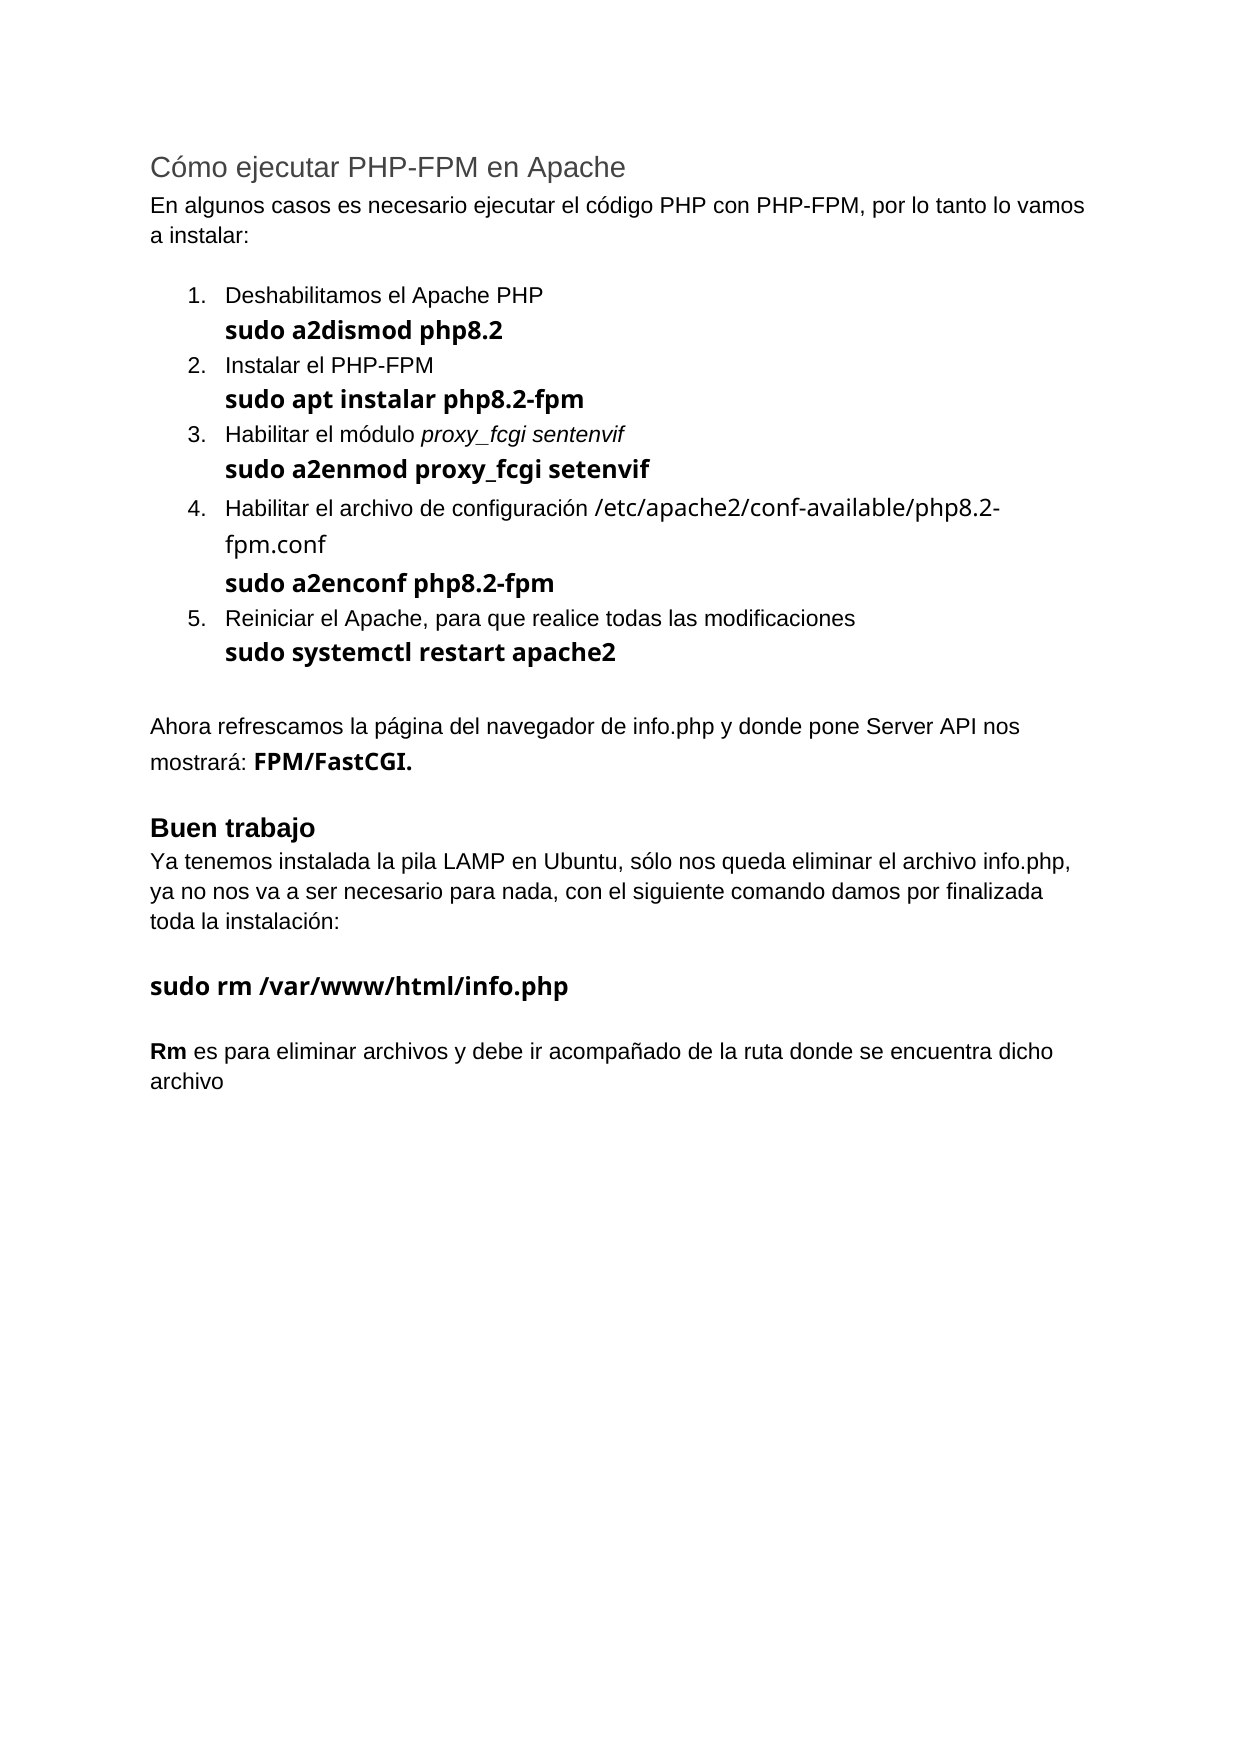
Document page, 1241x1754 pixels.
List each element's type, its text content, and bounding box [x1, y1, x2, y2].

subtitle Cómo ejecutar PHP-FPM en Apache [150, 150, 1090, 183]
text sudo rm /var/www/html/info.php [150, 969, 1090, 1003]
list Habilitar el módulo proxy_fcgi sentenvif [187, 421, 1090, 448]
text sudo apt instalar php8.2-fpm [225, 382, 1090, 416]
text Buen trabajo [150, 812, 1090, 843]
text Ya tenemos instalada la pila LAMP en Ubuntu, sólo nos queda eliminar el archivo info.php, ya no nos va a ser necesario para nada, con el siguiente comando damos por finalizada toda la instalación: [150, 848, 1090, 934]
text Ahora refrescamos la página del navegador de info.php y donde pone Server API nos mostrará: FPM/FastCGI. [150, 713, 1090, 777]
text Rm es para eliminar archivos y debe ir acompañado de la ruta donde se encuentra dicho archivo [150, 1038, 1090, 1094]
list Reiniciar el Apache, para que realice todas las modificaciones [187, 604, 1090, 631]
text sudo a2enmod proxy_fcgi setenvif [225, 451, 1090, 486]
list Habilitar el archivo de configuración /etc/apache2/conf-available/php8.2-fpm.conf [187, 491, 1090, 561]
text sudo a2enconf php8.2-fpm [225, 565, 1090, 599]
text En algunos casos es necesario ejecutar el código PHP con PHP-FPM, por lo tanto lo vamos a instalar: [150, 192, 1090, 248]
list Deshabilitamos el Apache PHP [187, 282, 1090, 309]
text sudo systemctl restart apache2 [225, 635, 1090, 669]
list Instalar el PHP-FPM [187, 352, 1090, 378]
text sudo a2dismod php8.2 [225, 313, 1090, 347]
